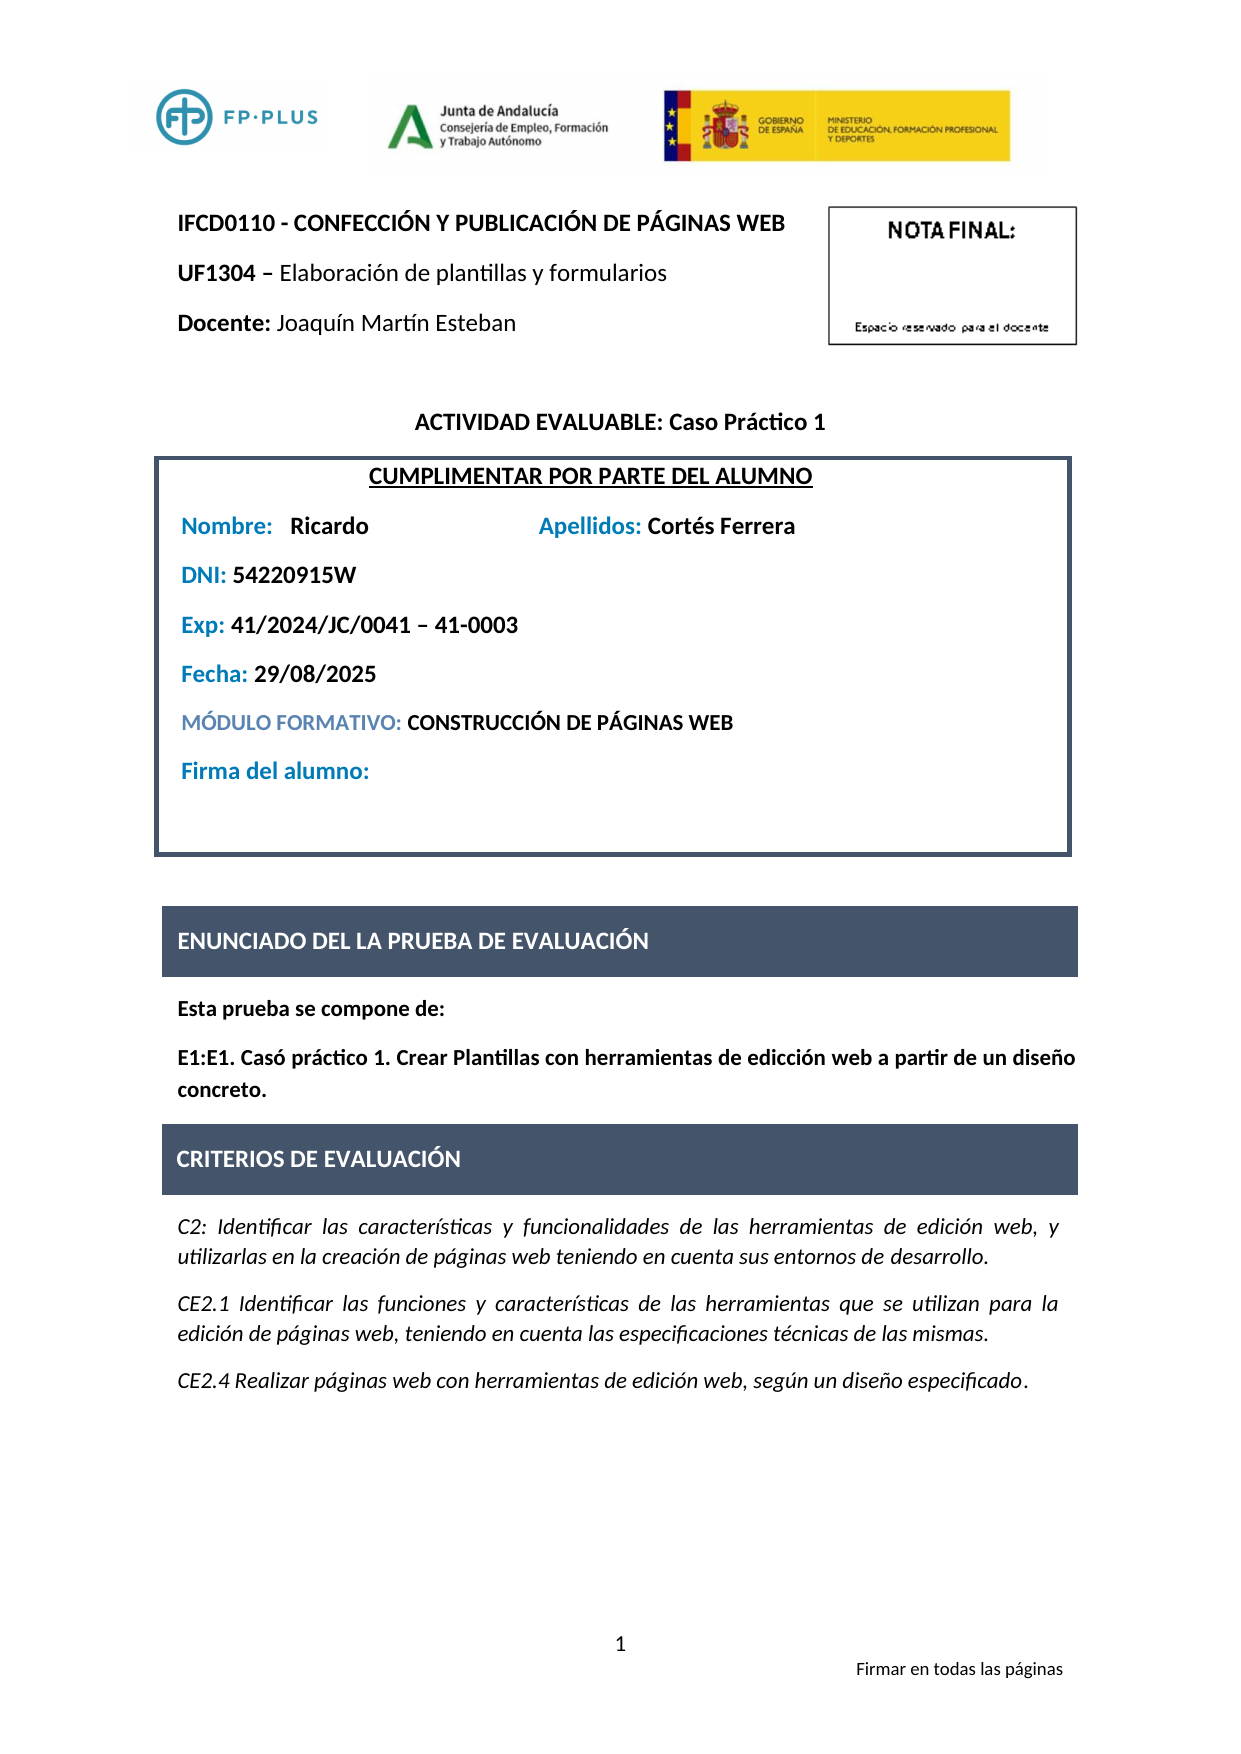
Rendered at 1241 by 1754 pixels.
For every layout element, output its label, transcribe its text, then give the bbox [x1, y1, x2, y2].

text CE2.1 Identificar las funciones y características de las herramientas que se utilizan para la edición de páginas web, teniendo en cuenta las especificaciones técnicas de las mismas. [177, 1289, 1063, 1347]
text IFCD0110 - CONFECCIÓN Y PUBLICACIÓN DE PÁGINAS WEB [177, 208, 827, 238]
text CRITERIOS DE EVALUACIÓN [162, 1143, 1078, 1174]
picture [132, 81, 324, 152]
table_header CUMPLIMENTAR POR PARTE DEL ALUMNO Nombre: Ricardo Apellidos: Cortés Ferrera DNI: 54220915W Exp: 41/2024/JC/0041 – 41-0003 Fecha: 29/08/2025 MÓDULO FORMATIVO: CONSTRUCCIÓN DE PÁGINAS WEB Firma del alumno: [159, 460, 1067, 852]
text CE2.4 Realizar páginas web con herramientas de edición web, según un diseño especificado. [177, 1366, 1063, 1394]
text Docente: Joaquín Martín Esteban [177, 307, 827, 337]
picture [367, 73, 1050, 177]
text UF1304 – Elaboración de plantillas y formularios [177, 257, 827, 288]
text E1:E1. Casó práctico 1. Crear Plantillas con herramientas de edicción web a partir de un diseño concreto. [177, 1043, 1078, 1103]
picture [827, 205, 1080, 347]
text C2: Identificar las características y funcionalidades de las herramientas de edición web, y utilizarlas en la creación de páginas web teniendo en cuenta sus entornos de desarrollo. [177, 1212, 1063, 1270]
text ACTIVIDAD EVALUABLE: Caso Práctico 1 [177, 406, 1063, 436]
text Esta prueba se compone de: [177, 994, 1078, 1022]
text ENUNCIADO DEL LA PRUEBA DE EVALUACIÓN [162, 925, 1078, 956]
